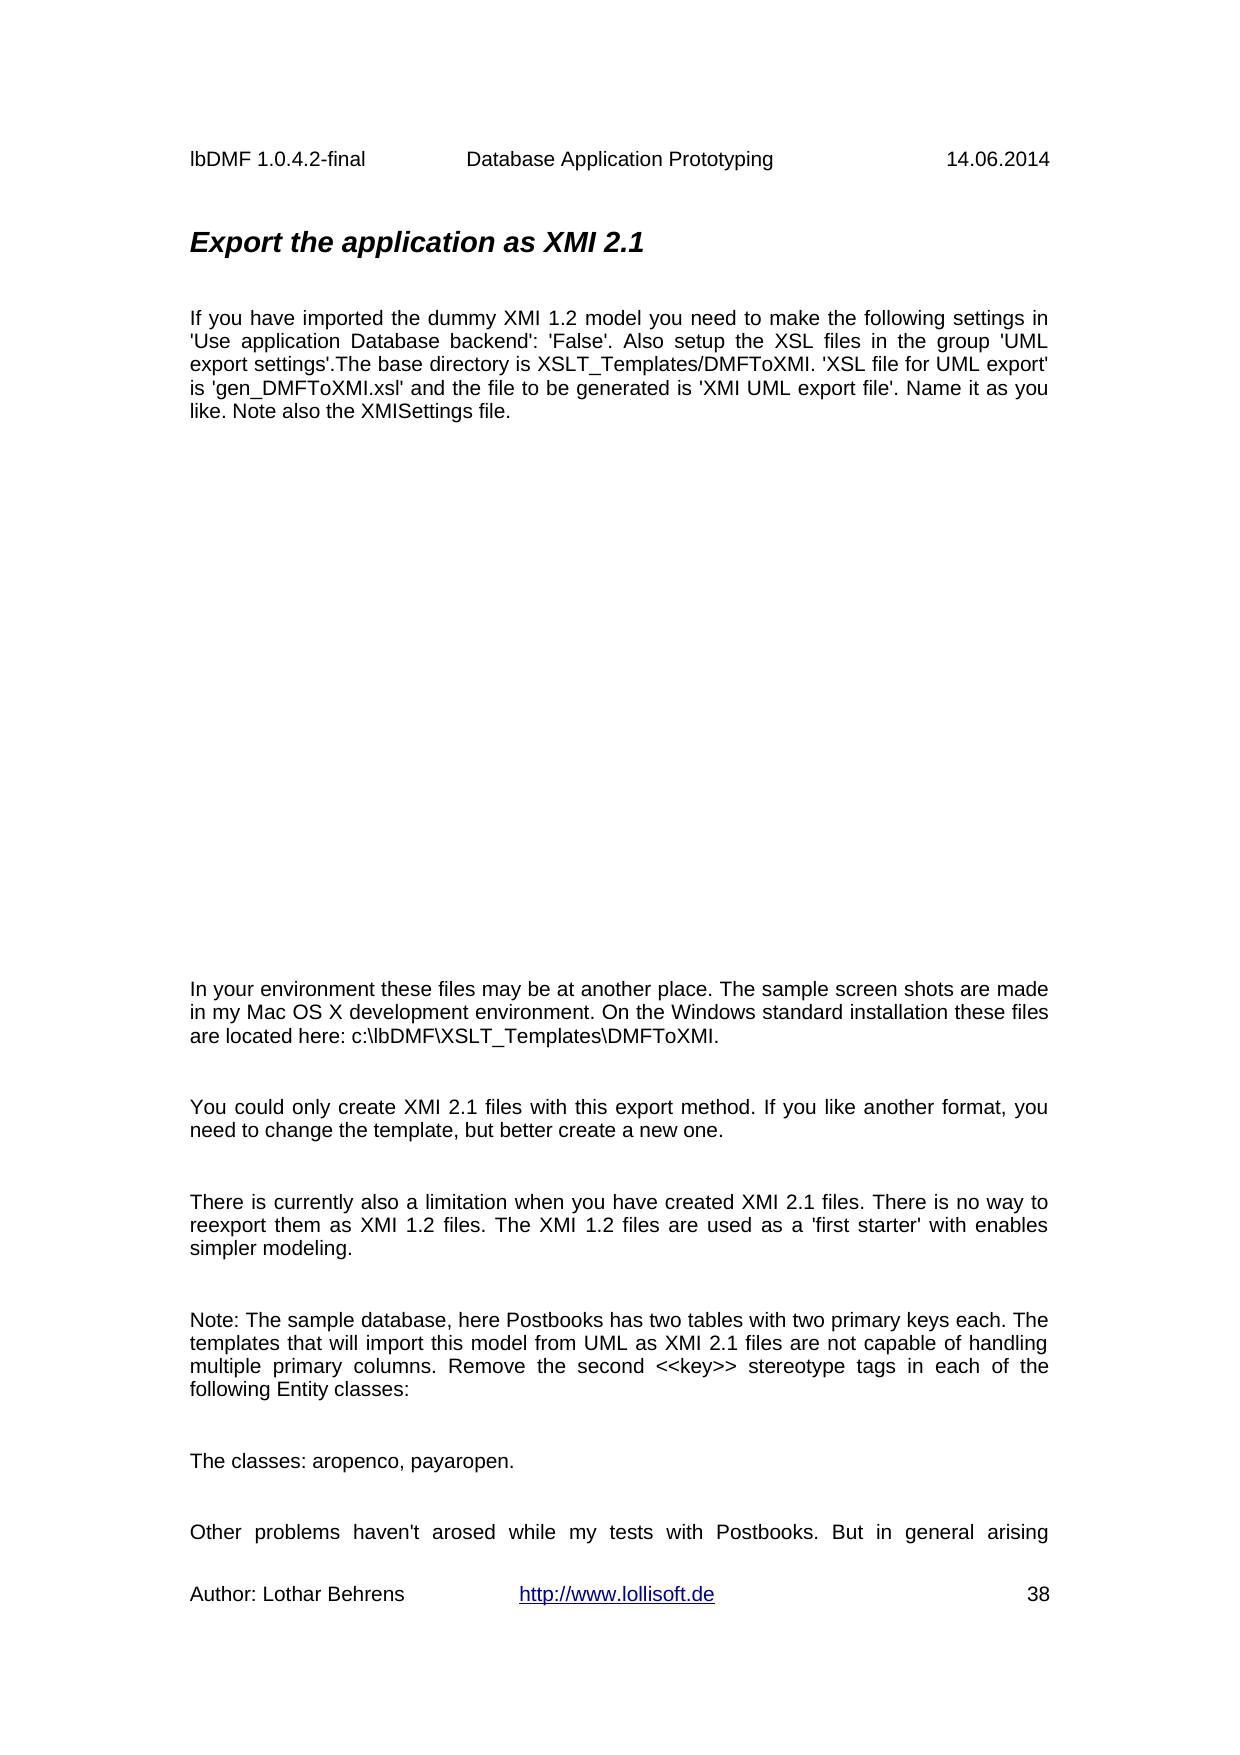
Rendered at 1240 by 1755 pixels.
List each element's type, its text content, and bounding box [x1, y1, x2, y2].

text The classes: aropenco, payaropen. [189, 1449, 1050, 1473]
text If you have imported the dummy XMI 1.2 model you need to make the following settings in 'Use application Database backend': 'False'. Also setup the XSL files in the group 'UML export settings'.The base directory is XSLT_Templates/DMFToXMI. 'XSL file for UML export' is 'gen_DMFToXMI.xsl' and the file to be generated is 'XMI UML export file'. Name it as you like. Note also the XMISettings file. [189, 306, 1050, 423]
text Other problems haven't arosed while my tests with Postbooks. But in general arising [189, 1521, 1050, 1544]
text In your environment these files may be at another place. The sample screen shots are made in my Mac OS X development environment. On the Windows standard installation these files are located here: c:\lbDMF\XSLT_Templates\DMFToXMI. [189, 978, 1050, 1047]
text You could only create XMI 2.1 files with this export method. If you like another format, you need to change the template, but better create a new one. [189, 1096, 1050, 1142]
text There is currently also a limitation when you have created XMI 2.1 files. There is no way to reexport them as XMI 1.2 files. The XMI 1.2 files are used as a 'first starter' with enables simpler modeling. [189, 1190, 1050, 1260]
text Note: The sample database, here Postbooks has two tables with two primary keys each. The templates that will import this model from UML as XMI 2.1 files are not capable of handling multiple primary columns. Remove the second <<key>> stereotype tags in each of the following Entity classes: [189, 1308, 1050, 1401]
subtitle Export the application as XMI 2.1 [189, 226, 1050, 258]
